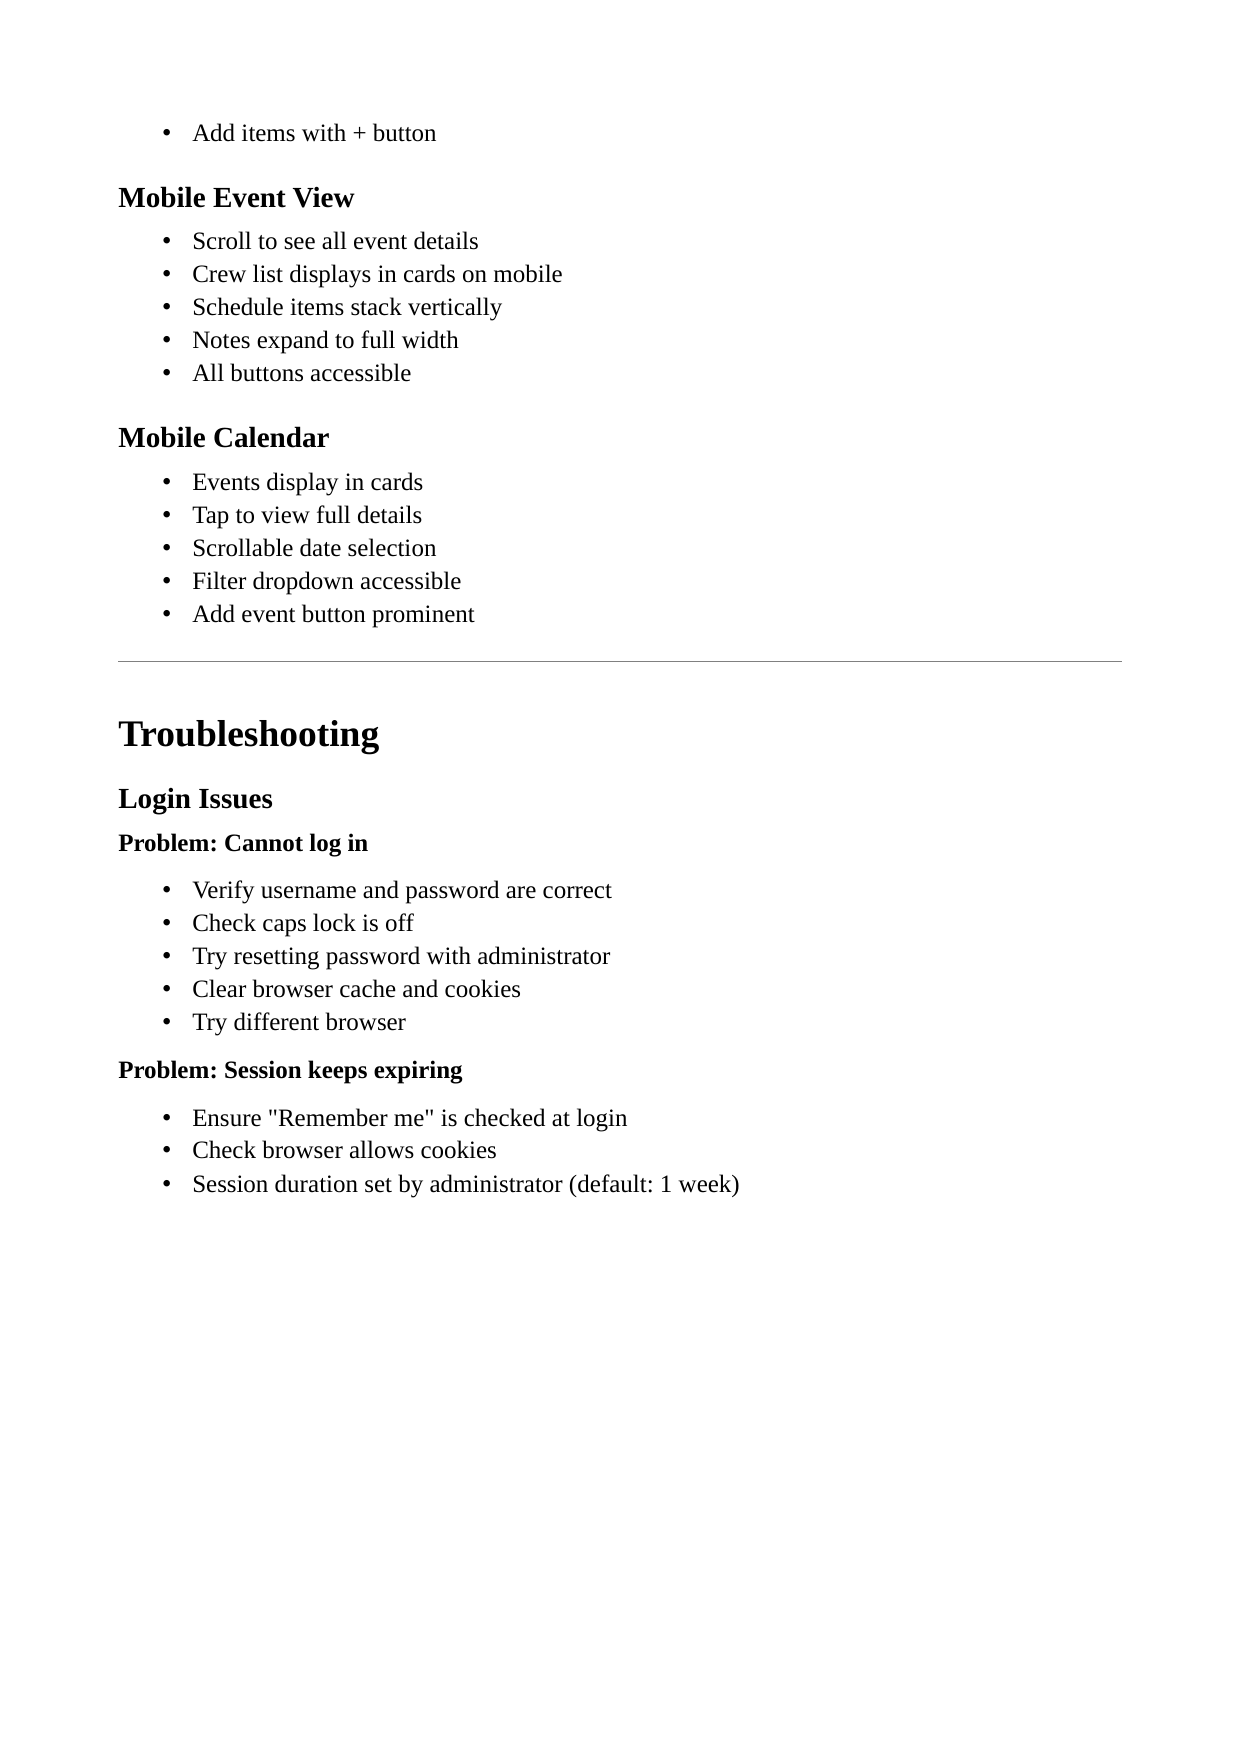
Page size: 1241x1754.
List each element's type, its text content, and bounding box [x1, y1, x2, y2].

list Add items with + button [162, 118, 1122, 147]
subtitle Login Issues [118, 782, 1122, 815]
subtitle Mobile Calendar [118, 421, 1122, 454]
list All buttons accessible [162, 358, 1122, 387]
list Try different browser [162, 1007, 1122, 1036]
subtitle Mobile Event View [118, 180, 1122, 214]
text Problem: Cannot log in [118, 828, 1122, 856]
list Filter dropdown accessible [162, 566, 1122, 594]
list Check caps lock is off [162, 908, 1122, 937]
subtitle Troubleshooting [118, 711, 1122, 754]
list Schedule items stack vertically [162, 292, 1122, 321]
text Problem: Session keeps expiring [118, 1055, 1122, 1084]
list Ensure "Remember me" is checked at login [162, 1103, 1122, 1131]
list Verify username and password are correct [162, 875, 1122, 904]
list Tap to view full details [162, 500, 1122, 528]
list Notes expand to full width [162, 325, 1122, 354]
list Try resetting password with administrator [162, 941, 1122, 970]
list Check browser allows cookies [162, 1136, 1122, 1164]
list Session duration set by administrator (default: 1 week) [162, 1169, 1122, 1197]
list Add event button prominent [162, 599, 1122, 627]
list Events display in cards [162, 467, 1122, 495]
list Crew list displays in cards on mobile [162, 259, 1122, 288]
list Scrollable date selection [162, 533, 1122, 561]
list Scroll to see all event details [162, 226, 1122, 255]
list Clear browser cache and cookies [162, 974, 1122, 1003]
